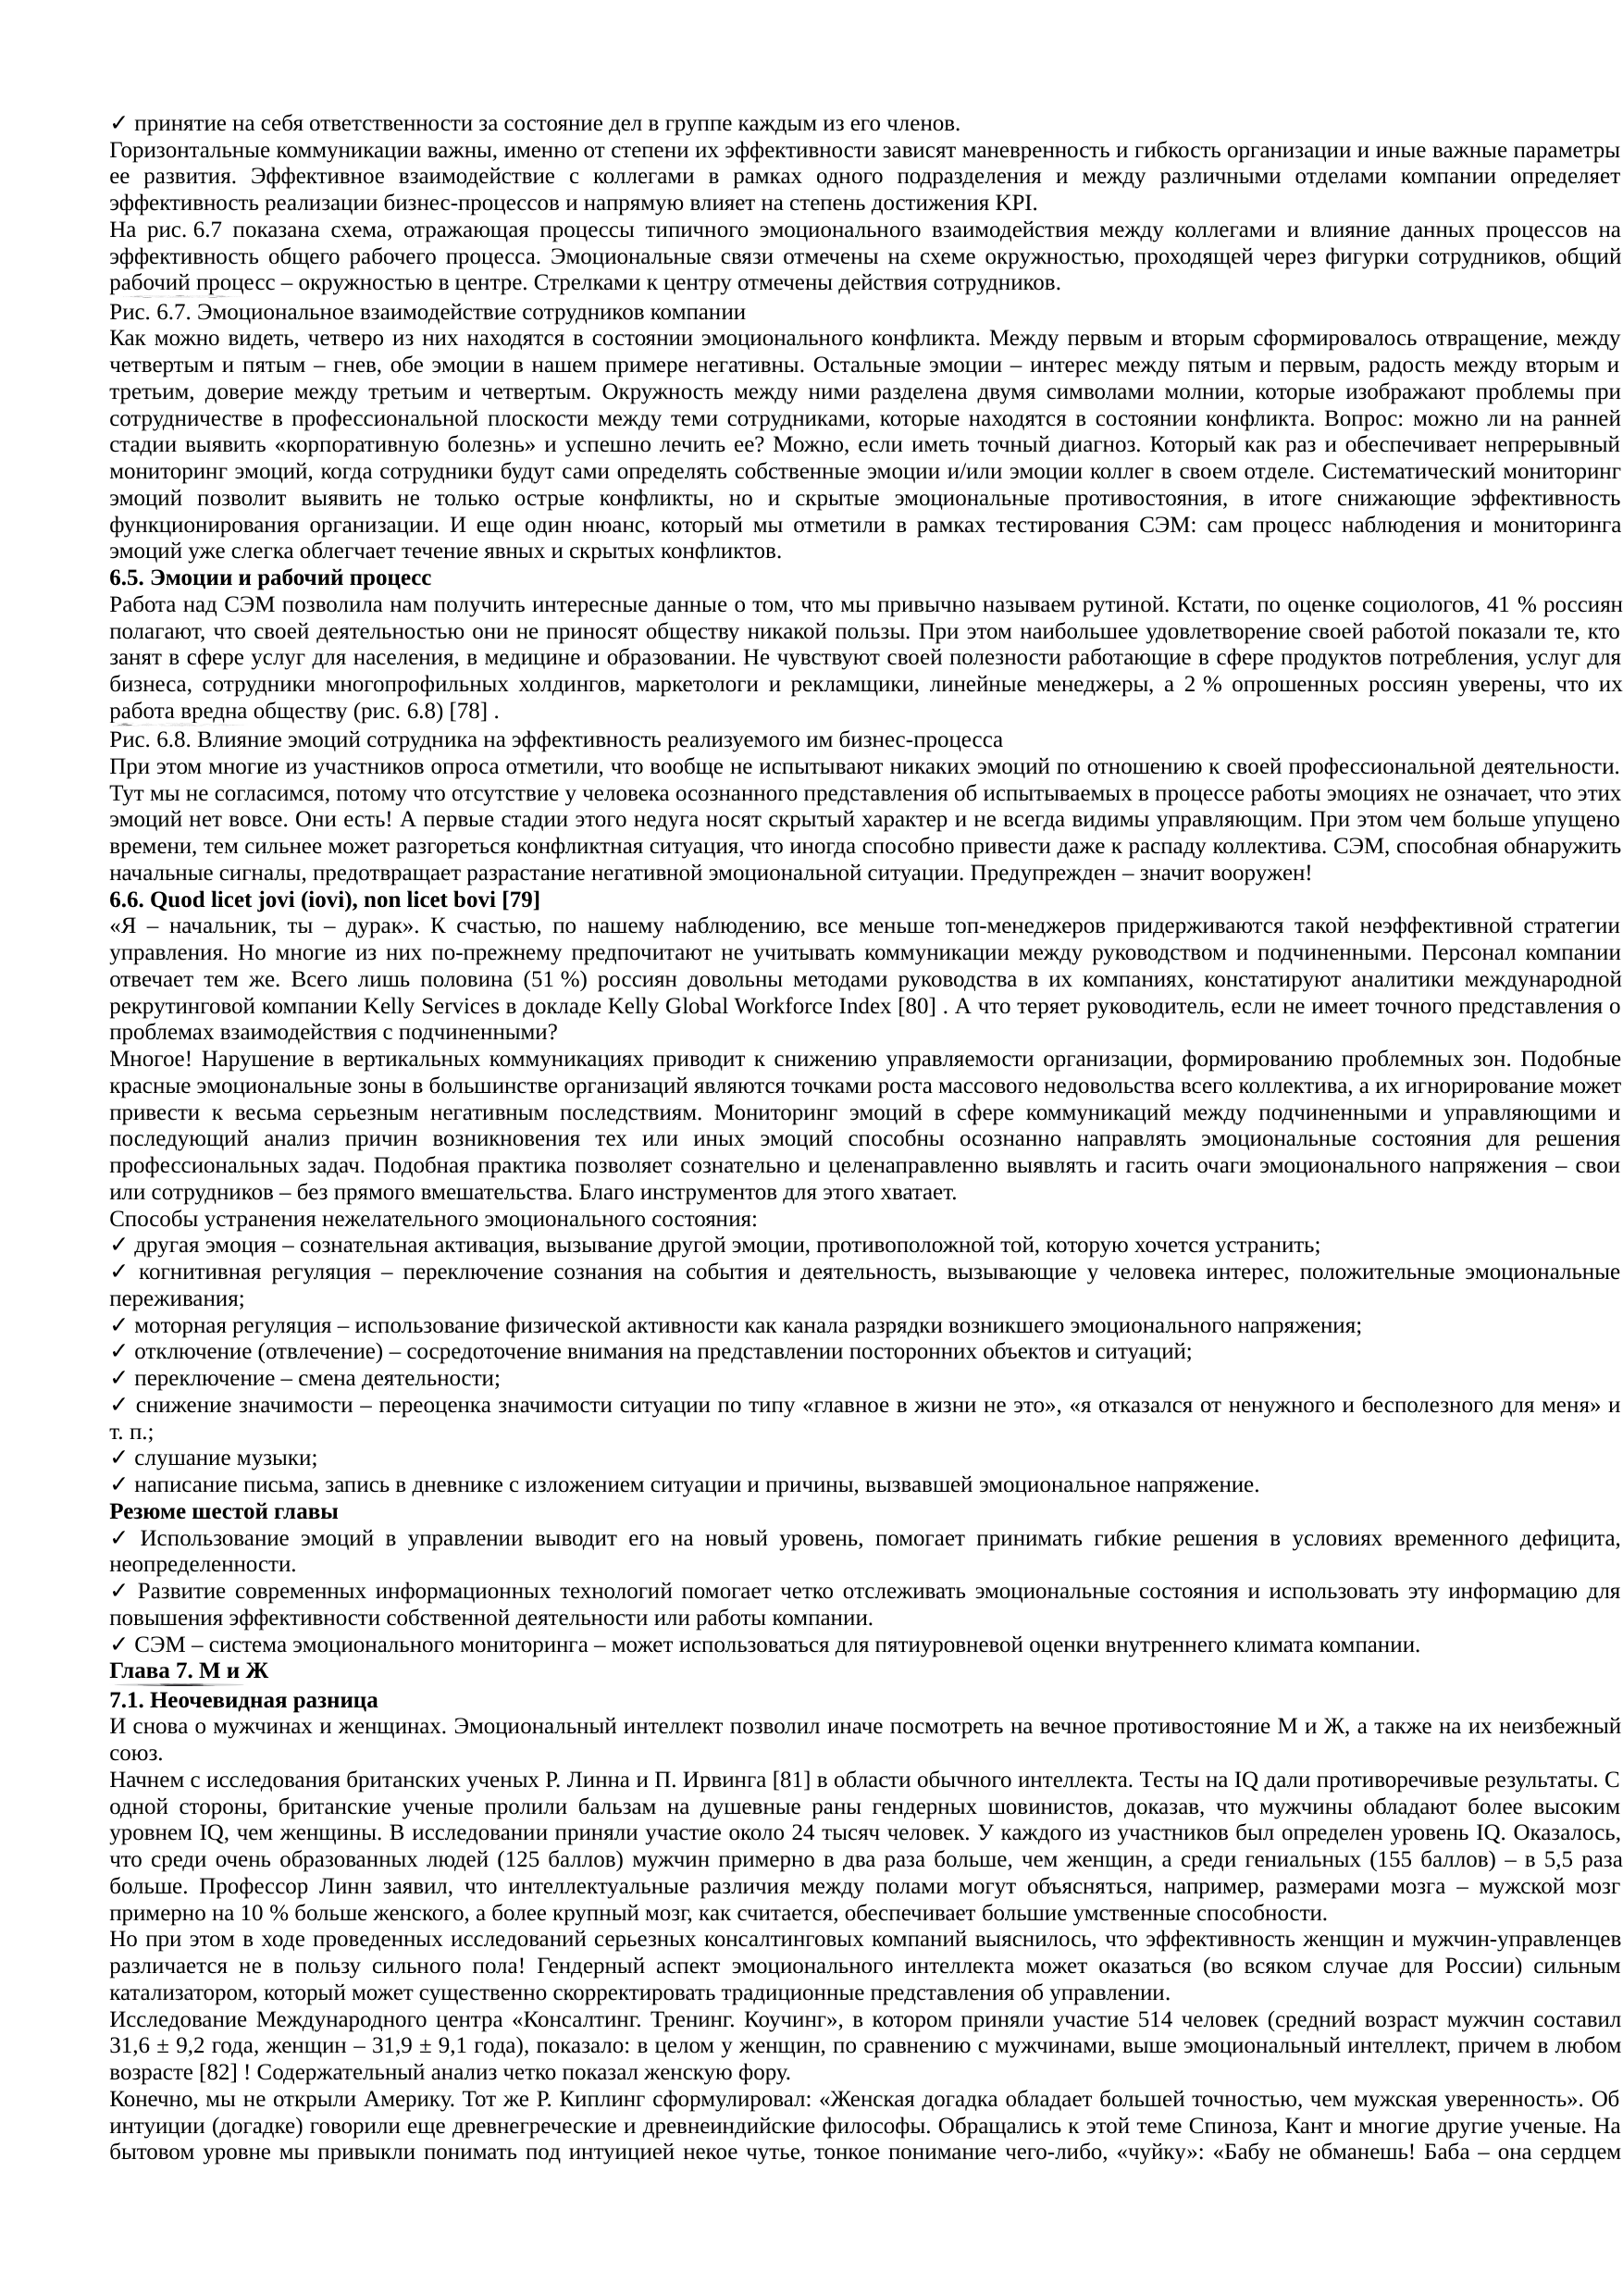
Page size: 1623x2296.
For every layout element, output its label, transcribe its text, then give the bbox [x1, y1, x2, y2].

subtitle 6.5. Эмоции и рабочий процесс [109, 564, 1623, 590]
text Работа над СЭМ позволила нам получить интересные данные о том, что мы привычно называем рутиной. Кстати, по оценке социологов, 41 % россиян полагают, что своей деятельностью они не приносят обществу никакой пользы. При этом наибольшее удовлетворение своей работой показали те, кто занят в сфере услуг для населения, в медицине и образовании. Не чувствуют своей полезности работающие в сфере продуктов потребления, услуг для бизнеса, сотрудники многопрофильных холдингов, маркетологи и рекламщики, линейные менеджеры, а 2 % опрошенных россиян уверены, что их работа вредна обществу (рис. 6.8) [78] . [109, 590, 1623, 724]
text ✓ принятие на себя ответственности за состояние дел в группе каждым из его членов. [109, 109, 1623, 136]
text Как можно видеть, четверо из них находятся в состоянии эмоционального конфликта. Между первым и вторым сформировалось отвращение, между четвертым и пятым – гнев, обе эмоции в нашем примере негативны. Остальные эмоции – интерес между пятым и первым, радость между вторым и третьим, доверие между третьим и четвертым. Окружность между ними разделена двумя символами молнии, которые изображают проблемы при сотрудничестве в профессиональной плоскости между теми сотрудниками, которые находятся в состоянии конфликта. Вопрос: можно ли на ранней стадии выявить «корпоративную болезнь» и успешно лечить ее? Можно, если иметь точный диагноз. Который как раз и обеспечивает непрерывный мониторинг эмоций, когда сотрудники будут сами определять собственные эмоции и/или эмоции коллег в своем отделе. Систематический мониторинг эмоций позволит выявить не только острые конфликты, но и скрытые эмоциональные противостояния, в итоге снижающие эффективность функционирования организации. И еще один нюанс, который мы отметили в рамках тестирования СЭМ: сам процесс наблюдения и мониторинга эмоций уже слегка облегчает течение явных и скрытых конфликтов. [109, 325, 1623, 564]
text ✓ слушание музыки; [109, 1444, 1623, 1471]
text ✓ переключение – смена деятельности; [109, 1364, 1623, 1391]
text ✓ когнитивная регуляция – переключение сознания на события и деятельность, вызывающие у человека интерес, положительные эмоциональные переживания; [109, 1258, 1623, 1311]
text «Я – начальник, ты – дурак». К счастью, по нашему наблюдению, все меньше топ-менеджеров придерживаются такой неэффективной стратегии управления. Но многие из них по-прежнему предпочитают не учитывать коммуникации между руководством и подчиненными. Персонал компании отвечает тем же. Всего лишь половина (51 %) россиян довольны методами руководства в их компаниях, констатируют аналитики международной рекрутинговой компании Kelly Services в докладе Kelly Global Workforce Index [80] . А что теряет руководитель, если не имеет точного представления о проблемах взаимодействия с подчиненными? [109, 912, 1623, 1045]
subtitle Резюме шестой главы [109, 1497, 1623, 1524]
text Рис. 6.7. Эмоциональное взаимодействие сотрудников компании [109, 298, 1623, 325]
text И снова о мужчинах и женщинах. Эмоциональный интеллект позволил иначе посмотреть на вечное противостояние М и Ж, а также на их неизбежный союз. [109, 1712, 1623, 1766]
subtitle 6.6. Quod licet jovi (iovi), non licet bovi [79] [109, 886, 1623, 912]
text ✓ снижение значимости – переоценка значимости ситуации по типу «главное в жизни не это», «я отказался от ненужного и бесполезного для меня» и т. п.; [109, 1391, 1623, 1444]
text ✓ написание письма, запись в дневнике с изложением ситуации и причины, вызвавшей эмоциональное напряжение. [109, 1471, 1623, 1497]
text ✓ СЭМ – система эмоционального мониторинга – может использоваться для пятиуровневой оценки внутреннего климата компании. [109, 1631, 1623, 1657]
subtitle Глава 7. М и Ж [109, 1657, 1623, 1683]
text Многое! Нарушение в вертикальных коммуникациях приводит к снижению управляемости организации, формированию проблемных зон. Подобные красные эмоциональные зоны в большинстве организаций являются точками роста массового недовольства всего коллектива, а их игнорирование может привести к весьма серьезным негативным последствиям. Мониторинг эмоций в сфере коммуникаций между подчиненными и управляющими и последующий анализ причин возникновения тех или иных эмоций способны осознанно направлять эмоциональные состояния для решения профессиональных задач. Подобная практика позволяет сознательно и целенаправленно выявлять и гасить очаги эмоционального напряжения – свои или сотрудников – без прямого вмешательства. Благо инструментов для этого хватает. [109, 1045, 1623, 1205]
text Но при этом в ходе проведенных исследований серьезных консалтинговых компаний выяснилось, что эффективность женщин и мужчин-управленцев различается не в пользу сильного пола! Гендерный аспект эмоционального интеллекта может оказаться (во всяком случае для России) сильным катализатором, который может существенно скорректировать традиционные представления об управлении. [109, 1925, 1623, 2005]
text На рис. 6.7 показана схема, отражающая процессы типичного эмоционального взаимодействия между коллегами и влияние данных процессов на эффективность общего рабочего процесса. Эмоциональные связи отмечены на схеме окружностью, проходящей через фигурки сотрудников, общий рабочий процесс – окружностью в центре. Стрелками к центру отмечены действия сотрудников. [109, 216, 1623, 295]
picture [109, 723, 249, 726]
text Рис. 6.8. Влияние эмоций сотрудника на эффективность реализуемого им бизнес-процесса [109, 726, 1623, 752]
text При этом многие из участников опроса отметили, что вообще не испытывают никаких эмоций по отношению к своей профессиональной деятельности. Тут мы не согласимся, потому что отсутствие у человека осознанного представления об испытываемых в процессе работы эмоциях не означает, что этих эмоций нет вовсе. Они есть! А первые стадии этого недуга носят скрытый характер и не всегда видимы управляющим. При этом чем больше упущено времени, тем сильнее может разгореться конфликтная ситуация, что иногда способно привести даже к распаду коллектива. СЭМ, способная обнаружить начальные сигналы, предотвращает разрастание негативной эмоциональной ситуации. Предупрежден – значит вооружен! [109, 752, 1623, 886]
subtitle 7.1. Неочевидная разница [109, 1686, 1623, 1712]
text ✓ Развитие современных информационных технологий помогает четко отслеживать эмоциональные состояния и использовать эту информацию для повышения эффективности собственной деятельности или работы компании. [109, 1577, 1623, 1631]
text ✓ моторная регуляция – использование физической активности как канала разрядки возникшего эмоционального напряжения; [109, 1311, 1623, 1337]
text Горизонтальные коммуникации важны, именно от степени их эффективности зависят маневренность и гибкость организации и иные важные параметры ее развития. Эффективное взаимодействие с коллегами в рамках одного подразделения и между различными отделами компании определяет эффективность реализации бизнес-процессов и напрямую влияет на степень достижения KPI. [109, 136, 1623, 216]
text ✓ отключение (отвлечение) – сосредоточение внимания на представлении посторонних объектов и ситуаций; [109, 1337, 1623, 1364]
text ✓ Использование эмоций в управлении выводит его на новый уровень, помогает принимать гибкие решения в условиях временного дефицита, неопределенности. [109, 1524, 1623, 1577]
text Начнем с исследования британских ученых Р. Линна и П. Ирвинга [81] в области обычного интеллекта. Тесты на IQ дали противоречивые результаты. С одной стороны, британские ученые пролили бальзам на душевные раны гендерных шовинистов, доказав, что мужчины обладают более высоким уровнем IQ, чем женщины. В исследовании приняли участие около 24 тысяч человек. У каждого из участников был определен уровень IQ. Оказалось, что среди очень образованных людей (125 баллов) мужчин примерно в два раза больше, чем женщин, а среди гениальных (155 баллов) – в 5,5 раза больше. Профессор Линн заявил, что интеллектуальные различия между полами могут объясняться, например, размерами мозга – мужской мозг примерно на 10 % больше женского, а более крупный мозг, как считается, обеспечивает большие умственные способности. [109, 1766, 1623, 1925]
text ✓ другая эмоция – сознательная активация, вызывание другой эмоции, противоположной той, которую хочется устранить; [109, 1231, 1623, 1258]
text Конечно, мы не открыли Америку. Тот же Р. Киплинг сформулировал: «Женская догадка обладает большей точностью, чем мужская уверенность». Об интуиции (догадке) говорили еще древнегреческие и древнеиндийские философы. Обращались к этой теме Спиноза, Кант и многие другие ученые. На бытовом уровне мы привыкли понимать под интуицией некое чутье, тонкое понимание чего-либо, «чуйку»: «Бабу не обманешь! Баба – она сердцем [109, 2085, 1623, 2165]
text Исследование Международного центра «Консалтинг. Тренинг. Коучинг», в котором приняли участие 514 человек (средний возраст мужчин составил 31,6 ± 9,2 года, женщин – 31,9 ± 9,1 года), показало: в целом у женщин, по сравнению с мужчинами, выше эмоциональный интеллект, причем в любом возрасте [82] ! Содержательный анализ четко показал женскую фору. [109, 2005, 1623, 2085]
text Способы устранения нежелательного эмоционального состояния: [109, 1205, 1623, 1231]
